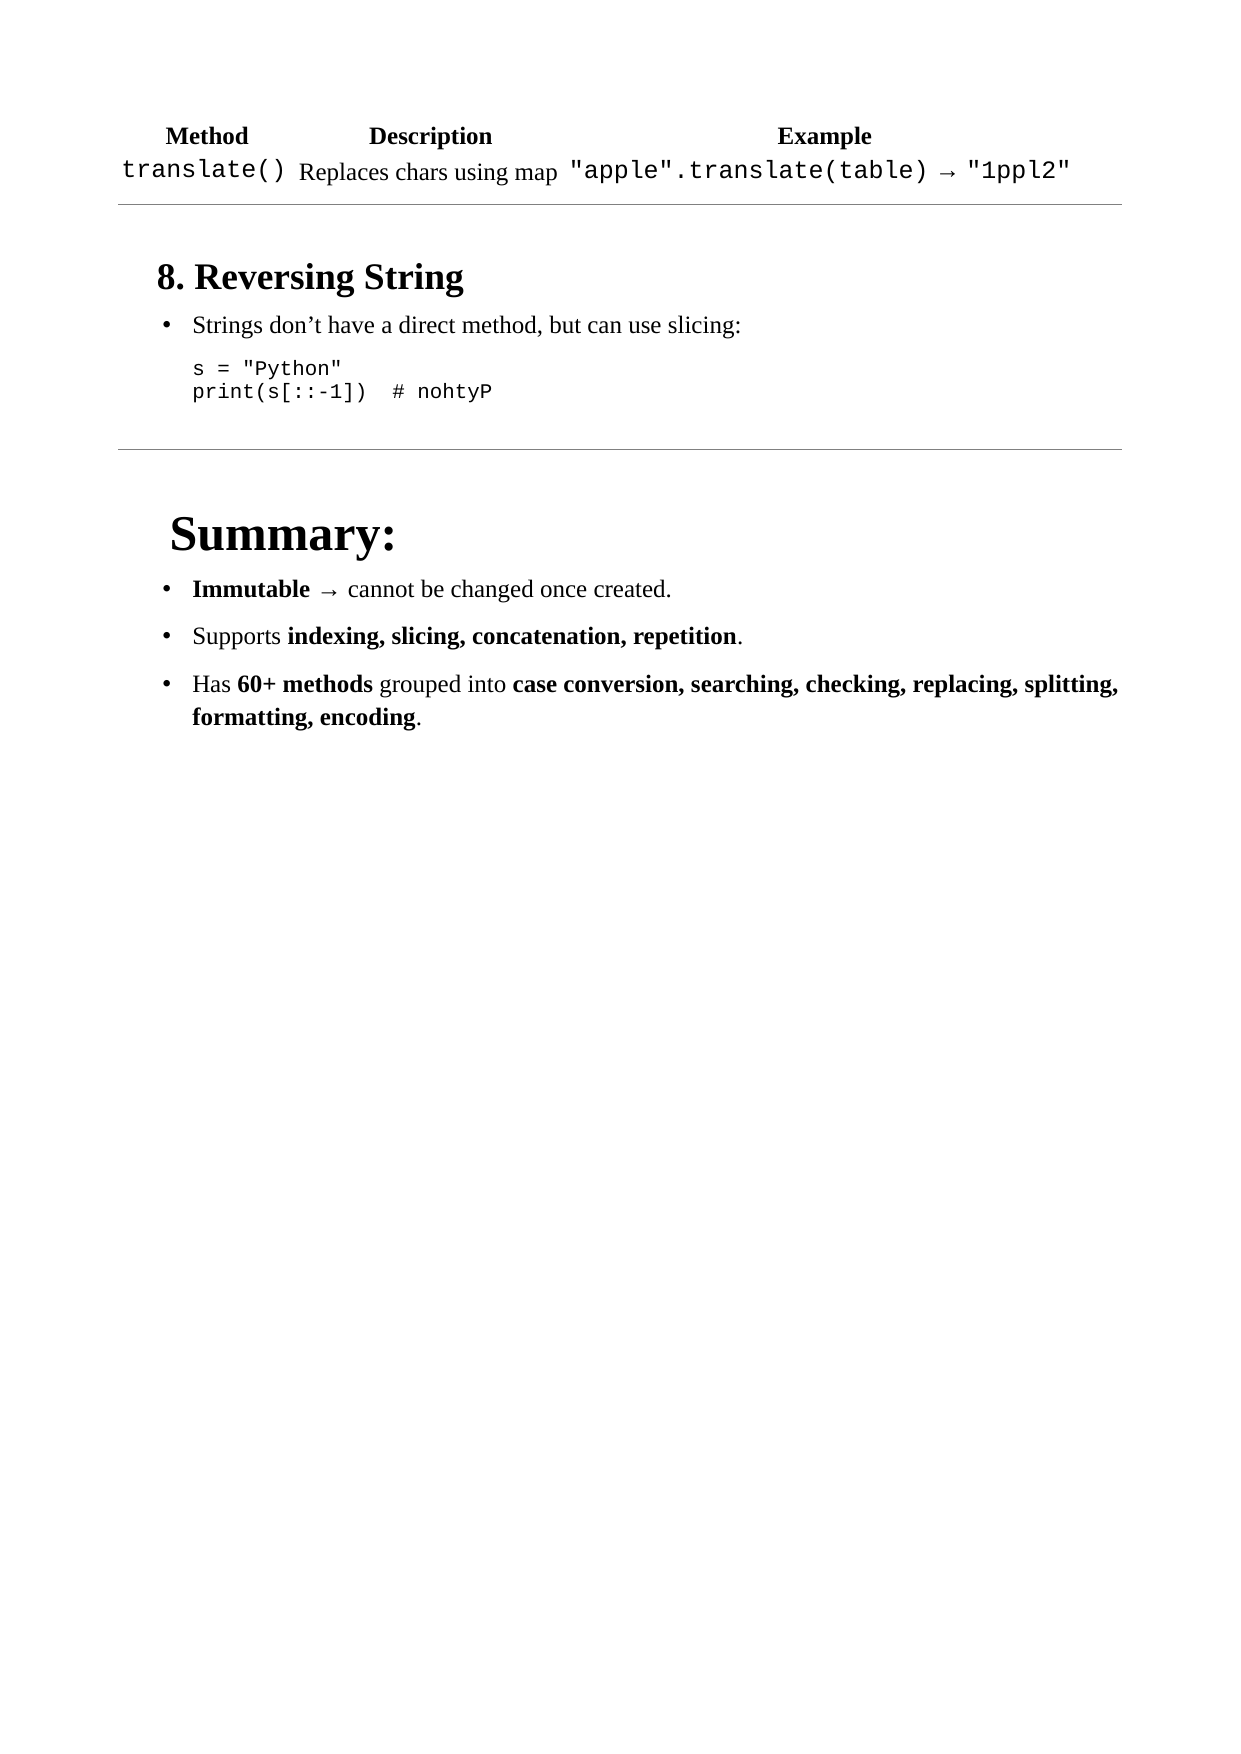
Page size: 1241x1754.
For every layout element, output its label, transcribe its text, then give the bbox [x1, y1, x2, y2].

table_header Example [566, 118, 1084, 153]
list Strings don’t have a direct method, but can use slicing: [162, 310, 1122, 339]
table_header Description [296, 118, 566, 153]
table_cell Replaces chars using map [296, 153, 566, 189]
subtitle ✅ Summary: [118, 504, 1122, 561]
list print(s[::-1]) # nohtyP [162, 381, 1122, 405]
subtitle 🔹 8. Reversing String [118, 254, 1122, 298]
table_cell "apple".translate(table) → "1ppl2" [566, 153, 1084, 189]
table_cell translate() [118, 153, 296, 189]
table_header Method [118, 118, 296, 153]
list Has 60+ methods grouped into case conversion, searching, checking, replacing, splitting, formatting, encoding. [162, 669, 1122, 731]
list s = "Python" [162, 358, 1122, 381]
list Immutable → cannot be changed once created. [162, 574, 1122, 602]
list Supports indexing, slicing, concatenation, repetition. [162, 621, 1122, 650]
